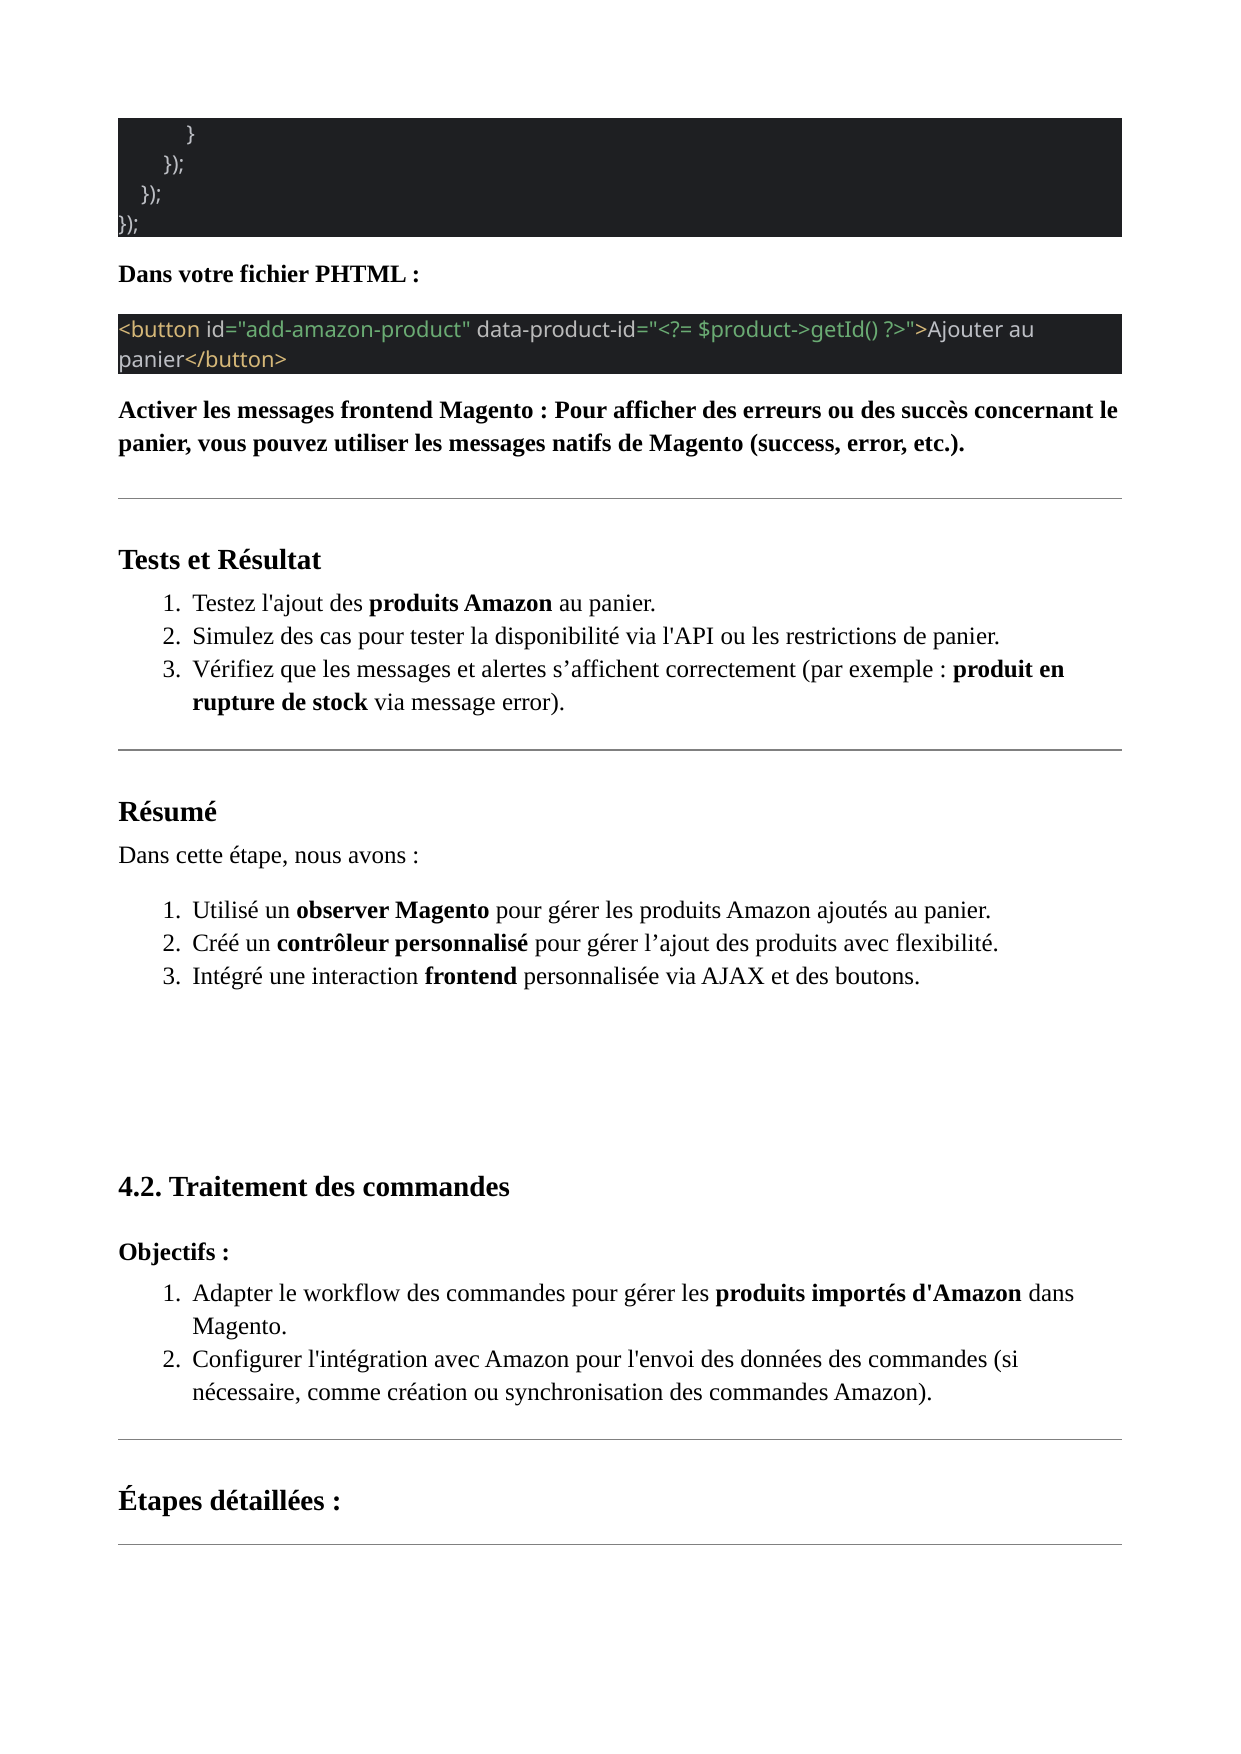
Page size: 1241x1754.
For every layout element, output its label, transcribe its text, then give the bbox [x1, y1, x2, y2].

text } }); }); }); [118, 118, 1122, 237]
text Dans cette étape, nous avons : [118, 840, 1122, 869]
subtitle 4.2. Traitement des commandes [118, 1169, 1122, 1202]
list Intégré une interaction frontend personnalisée via AJAX et des boutons. [162, 961, 1122, 989]
list Simulez des cas pour tester la disponibilité via l'API ou les restrictions de panier. [162, 621, 1122, 650]
list Créé un contrôleur personnalisé pour gérer l’ajout des produits avec flexibilité. [162, 928, 1122, 957]
text Dans votre fichier PHTML : [118, 259, 1122, 288]
list Utilisé un observer Magento pour gérer les produits Amazon ajoutés au panier. [162, 895, 1122, 923]
subtitle Étapes détaillées : [118, 1483, 1122, 1517]
list Vérifiez que les messages et alertes s’affichent correctement (par exemple : produit en rupture de stock via message error). [162, 654, 1122, 716]
list Configurer l'intégration avec Amazon pour l'envoi des données des commandes (si nécessaire, comme création ou synchronisation des commandes Amazon). [162, 1344, 1122, 1406]
list Adapter le workflow des commandes pour gérer les produits importés d'Amazon dans Magento. [162, 1278, 1122, 1340]
list Testez l'ajout des produits Amazon au panier. [162, 588, 1122, 617]
subtitle Résumé [118, 794, 1122, 827]
text <button id="add-amazon-product" data-product-id="<?= $product->getId() ?>">Ajouter au panier</button> [118, 314, 1122, 374]
subtitle Tests et Résultat [118, 542, 1122, 576]
text Activer les messages frontend Magento : Pour afficher des erreurs ou des succès concernant le panier, vous pouvez utiliser les messages natifs de Magento (success, error, etc.). [118, 396, 1122, 457]
subtitle Objectifs : [118, 1237, 1122, 1266]
